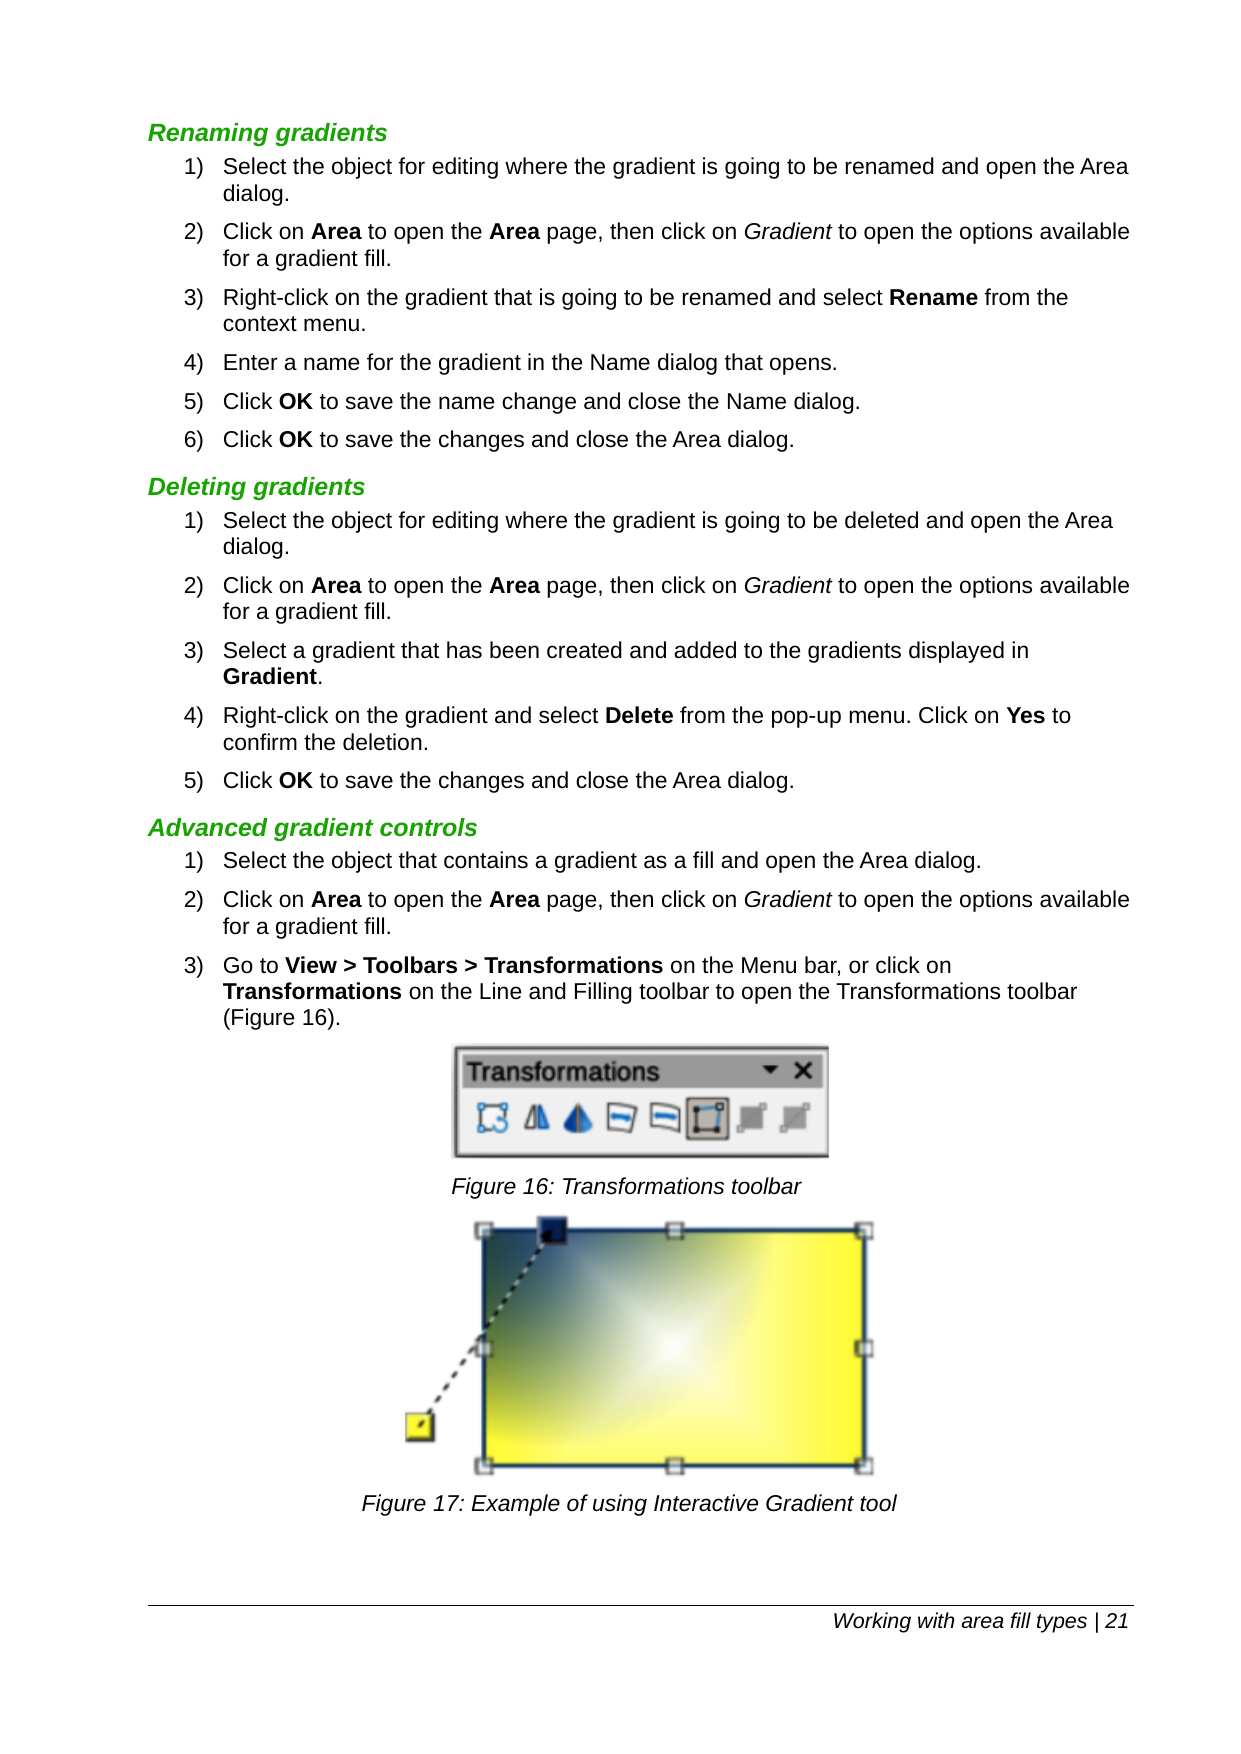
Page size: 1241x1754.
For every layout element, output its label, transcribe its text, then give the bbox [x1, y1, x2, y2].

list Select the object that contains a gradient as a fill and open the Area dialog. [204, 847, 1134, 874]
list Click OK to save the changes and close the Area dialog. [204, 426, 1134, 453]
list Select the object for editing where the gradient is going to be deleted and open the Area dialog. [204, 507, 1134, 559]
picture [451, 1043, 831, 1161]
list Select a gradient that has been created and added to the gradients displayed in Gradient. [204, 637, 1134, 690]
list Go to View > Toolbars > Transformations on the Menu bar, or click on Transformations on the Line and Filling toolbar to open the Transformations toolbar (Figure 16). [204, 952, 1134, 1031]
list Click on Area to open the Area page, then click on Gradient to open the options available for a gradient fill. [204, 572, 1134, 624]
list Select the object for editing where the gradient is going to be renamed and open the Area dialog. [204, 153, 1134, 206]
list Right-click on the gradient and select Delete from the pop-up menu. Click on Yes to confirm the deletion. [204, 702, 1134, 755]
list Right-click on the gradient that is going to be renamed and select Rename from the context menu. [204, 283, 1134, 336]
subtitle Renaming gradients [148, 118, 1134, 147]
list Click OK to save the changes and close the Area dialog. [204, 767, 1134, 794]
list Click OK to save the name change and close the Name dialog. [204, 388, 1134, 414]
subtitle Deleting gradients [148, 472, 1134, 500]
list Enter a name for the gradient in the Name dialog that opens. [204, 349, 1134, 375]
list Click on Area to open the Area page, then click on Gradient to open the options available for a gradient fill. [204, 218, 1134, 271]
list Click on Area to open the Area page, then click on Gradient to open the options available for a gradient fill. [204, 886, 1134, 939]
picture [404, 1212, 878, 1478]
text Figure 17: Example of using Interactive Gradient tool [361, 1490, 920, 1517]
subtitle Advanced gradient controls [148, 812, 1134, 841]
text Figure 16: Transformations toolbar [451, 1173, 830, 1200]
